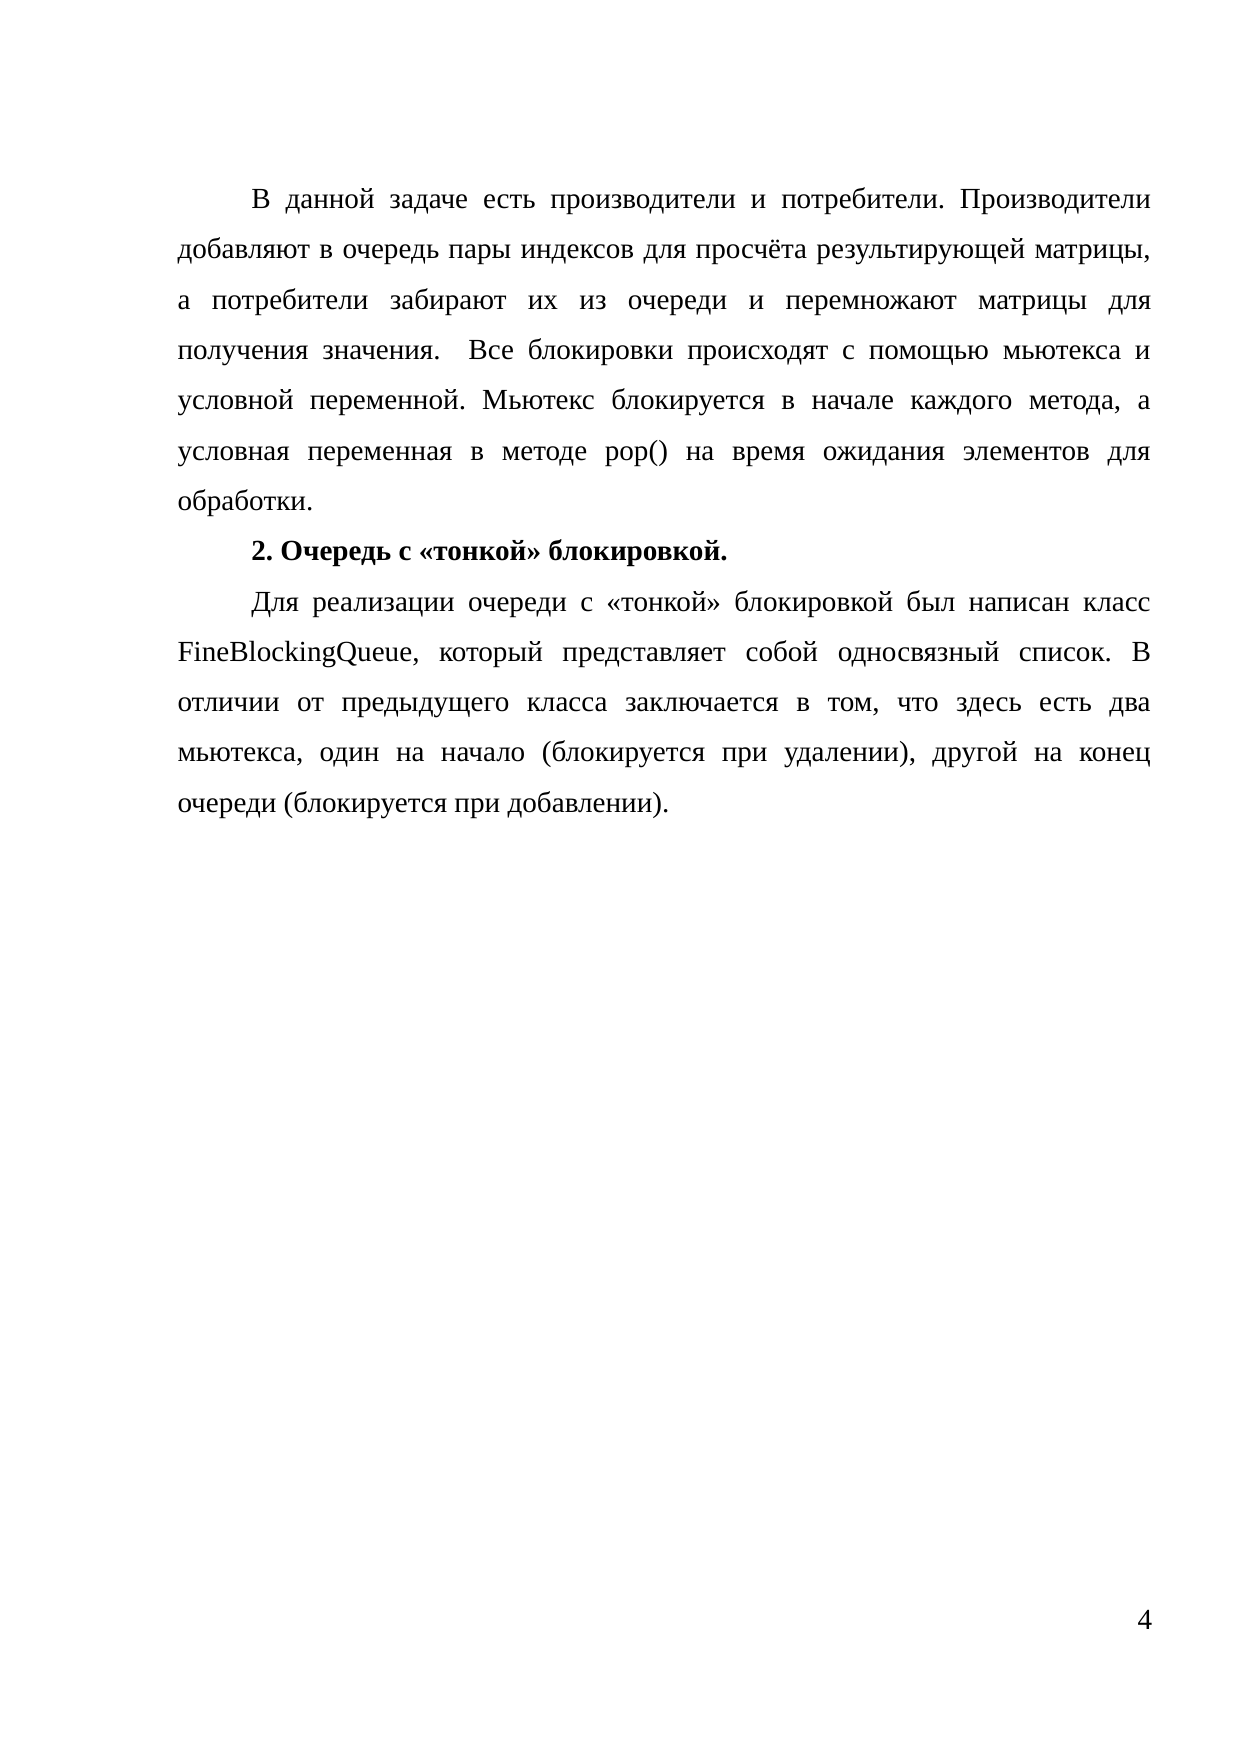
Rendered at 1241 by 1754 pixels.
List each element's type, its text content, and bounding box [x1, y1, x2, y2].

text 2. Очередь с «тонкой» блокировкой. [177, 533, 1152, 567]
subtitle В данной задаче есть производители и потребители. Производители добавляют в очередь пары индексов для просчёта результирующей матрицы, а потребители забирают их из очереди и перемножают матрицы для получения значения. Все блокировки происходят с помощью мьютекса и условной переменной. Мьютекс блокируется в начале каждого метода, а условная переменная в методе pop() на время ожидания элементов для обработки. [177, 181, 1152, 517]
text Для реализации очереди с «тонкой» блокировкой был написан класс FineBlockingQueue, который представляет собой односвязный список. В отличии от предыдущего класса заключается в том, что здесь есть два мьютекса, один на начало (блокируется при удалении), другой на конец очереди (блокируется при добавлении). [177, 584, 1152, 818]
